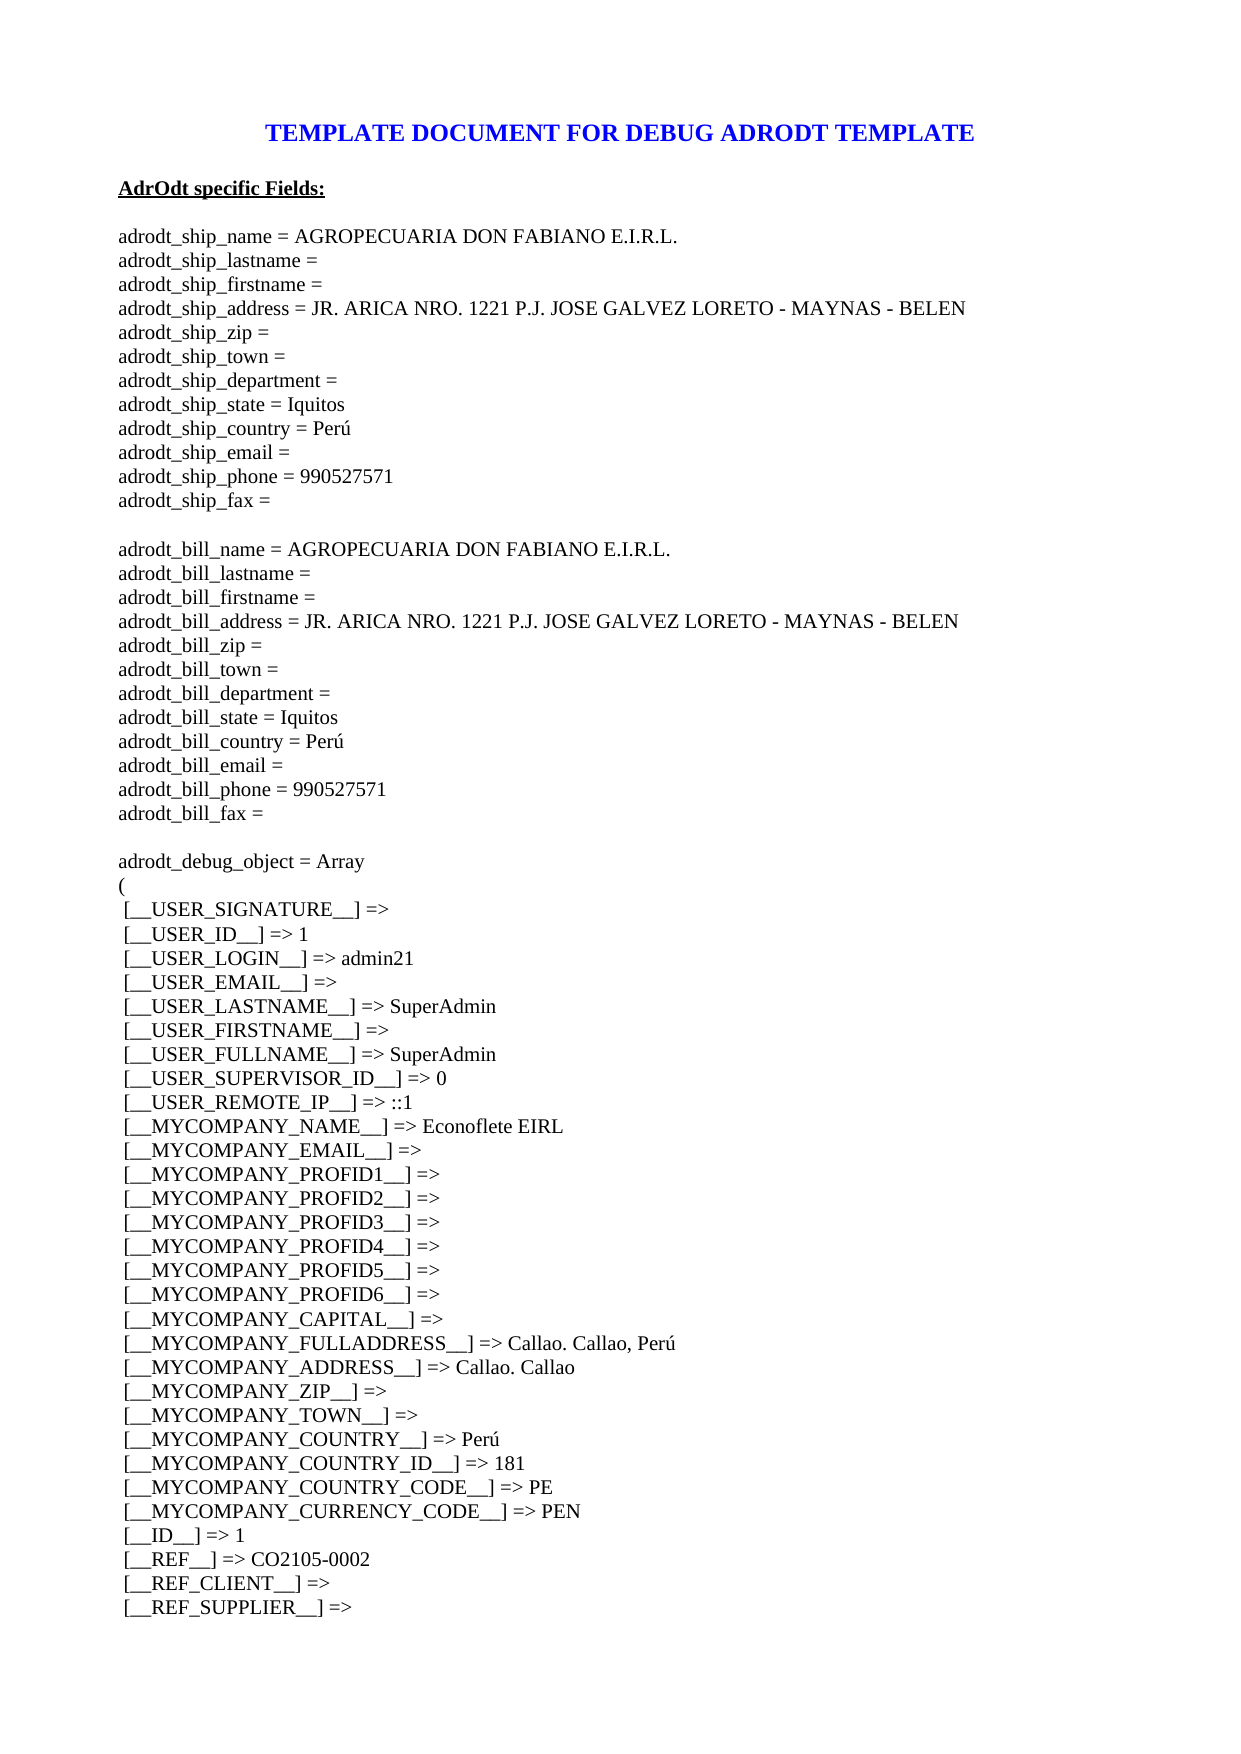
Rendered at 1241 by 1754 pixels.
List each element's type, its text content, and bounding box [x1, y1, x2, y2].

text adrodt_ship_state = Iquitos [118, 392, 1122, 416]
text adrodt_ship_country = Perú [118, 416, 1122, 440]
text adrodt_bill_town = [118, 657, 1122, 681]
text adrodt_bill_state = Iquitos [118, 705, 1122, 729]
text adrodt_bill_fax = [118, 801, 1122, 825]
text adrodt_bill_firstname = [118, 584, 1122, 609]
text adrodt_ship_phone = 990527571 [118, 464, 1122, 488]
text adrodt_ship_town = [118, 344, 1122, 368]
text adrodt_ship_address = JR. ARICA NRO. 1221 P.J. JOSE GALVEZ LORETO - MAYNAS - BELEN [118, 296, 1122, 320]
text adrodt_ship_fax = [118, 488, 1122, 512]
text adrodt_ship_email = [118, 440, 1122, 464]
text adrodt_bill_address = JR. ARICA NRO. 1221 P.J. JOSE GALVEZ LORETO - MAYNAS - BELEN [118, 609, 1122, 633]
text adrodt_bill_email = [118, 753, 1122, 777]
text TEMPLATE DOCUMENT FOR DEBUG ADRODT TEMPLATE [118, 118, 1122, 147]
text adrodt_ship_department = [118, 368, 1122, 392]
text adrodt_bill_country = Perú [118, 729, 1122, 753]
text adrodt_bill_phone = 990527571 [118, 777, 1122, 801]
text adrodt_ship_name = AGROPECUARIA DON FABIANO E.I.R.L. [118, 224, 1122, 248]
text adrodt_bill_lastname = [118, 561, 1122, 584]
text adrodt_bill_name = AGROPECUARIA DON FABIANO E.I.R.L. [118, 536, 1122, 561]
text adrodt_bill_zip = [118, 633, 1122, 657]
text AdrOdt specific Fields: [118, 176, 1122, 200]
text adrodt_ship_firstname = [118, 272, 1122, 296]
text adrodt_ship_zip = [118, 320, 1122, 344]
text adrodt_bill_department = [118, 681, 1122, 705]
text adrodt_debug_object = Array ( [__USER_SIGNATURE__] => [__USER_ID__] => 1 [__USER_LOGIN__] => admin21 [__USER_EMAIL__] => [__USER_LASTNAME__] => SuperAdmin [__USER_FIRSTNAME__] => [__USER_FULLNAME__] => SuperAdmin [__USER_SUPERVISOR_ID__] => 0 [__USER_REMOTE_IP__] => ::1 [__MYCOMPANY_NAME__] => Econoflete EIRL [__MYCOMPANY_EMAIL__] => [__MYCOMPANY_PROFID1__] => [__MYCOMPANY_PROFID2__] => [__MYCOMPANY_PROFID3__] => [__MYCOMPANY_PROFID4__] => [__MYCOMPANY_PROFID5__] => [__MYCOMPANY_PROFID6__] => [__MYCOMPANY_CAPITAL__] => [__MYCOMPANY_FULLADDRESS__] => Callao. Callao, Perú [__MYCOMPANY_ADDRESS__] => Callao. Callao [__MYCOMPANY_ZIP__] => [__MYCOMPANY_TOWN__] => [__MYCOMPANY_COUNTRY__] => Perú [__MYCOMPANY_COUNTRY_ID__] => 181 [__MYCOMPANY_COUNTRY_CODE__] => PE [__MYCOMPANY_CURRENCY_CODE__] => PEN [__ID__] => 1 [__REF__] => CO2105-0002 [__REF_CLIENT__] => [__REF_SUPPLIER__] => [118, 849, 1122, 1619]
text adrodt_ship_lastname = [118, 248, 1122, 272]
